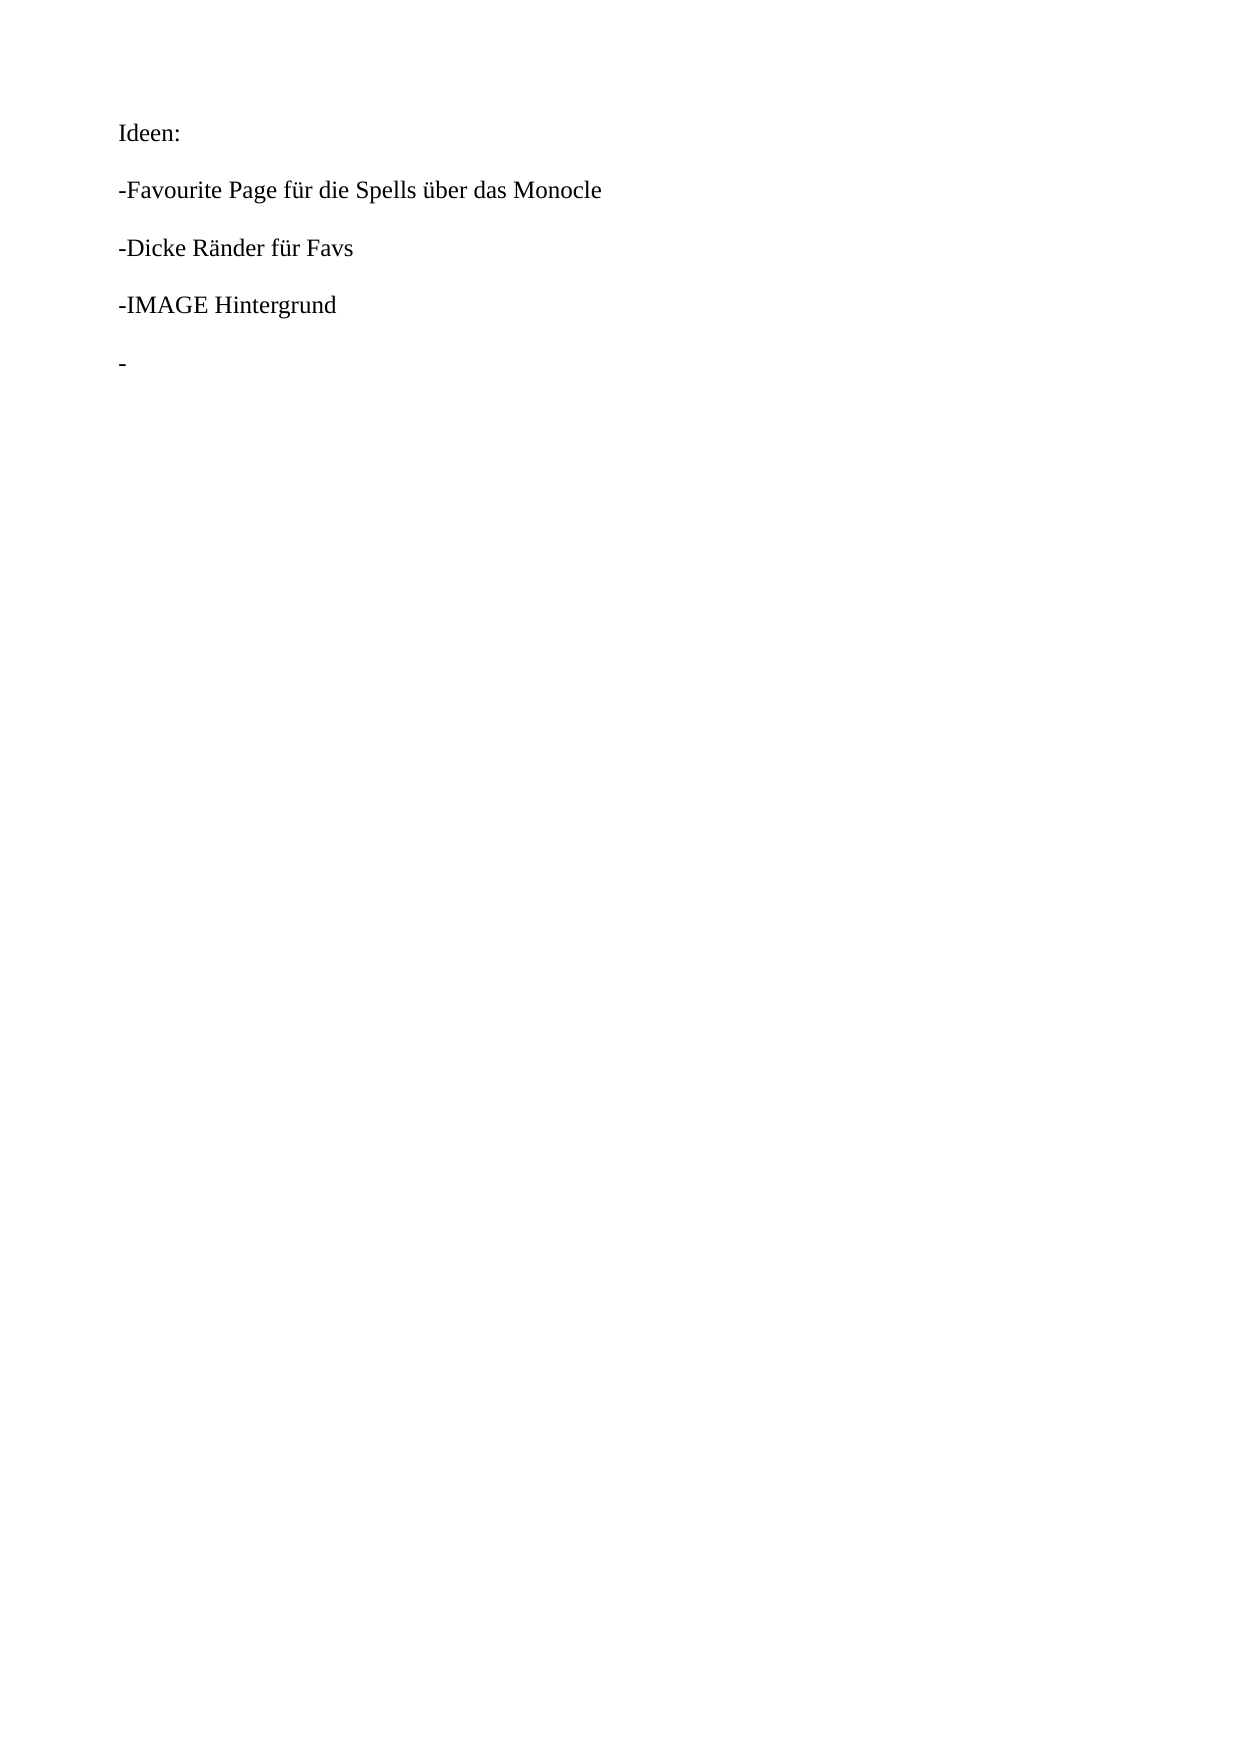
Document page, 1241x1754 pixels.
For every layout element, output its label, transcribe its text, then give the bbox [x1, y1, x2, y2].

text -IMAGE Hintergrund [118, 291, 1122, 319]
text -Favourite Page für die Spells über das Monocle [118, 176, 1122, 204]
text - [118, 348, 1122, 377]
text Ideen: [118, 118, 1122, 147]
text -Dicke Ränder für Favs [118, 233, 1122, 262]
